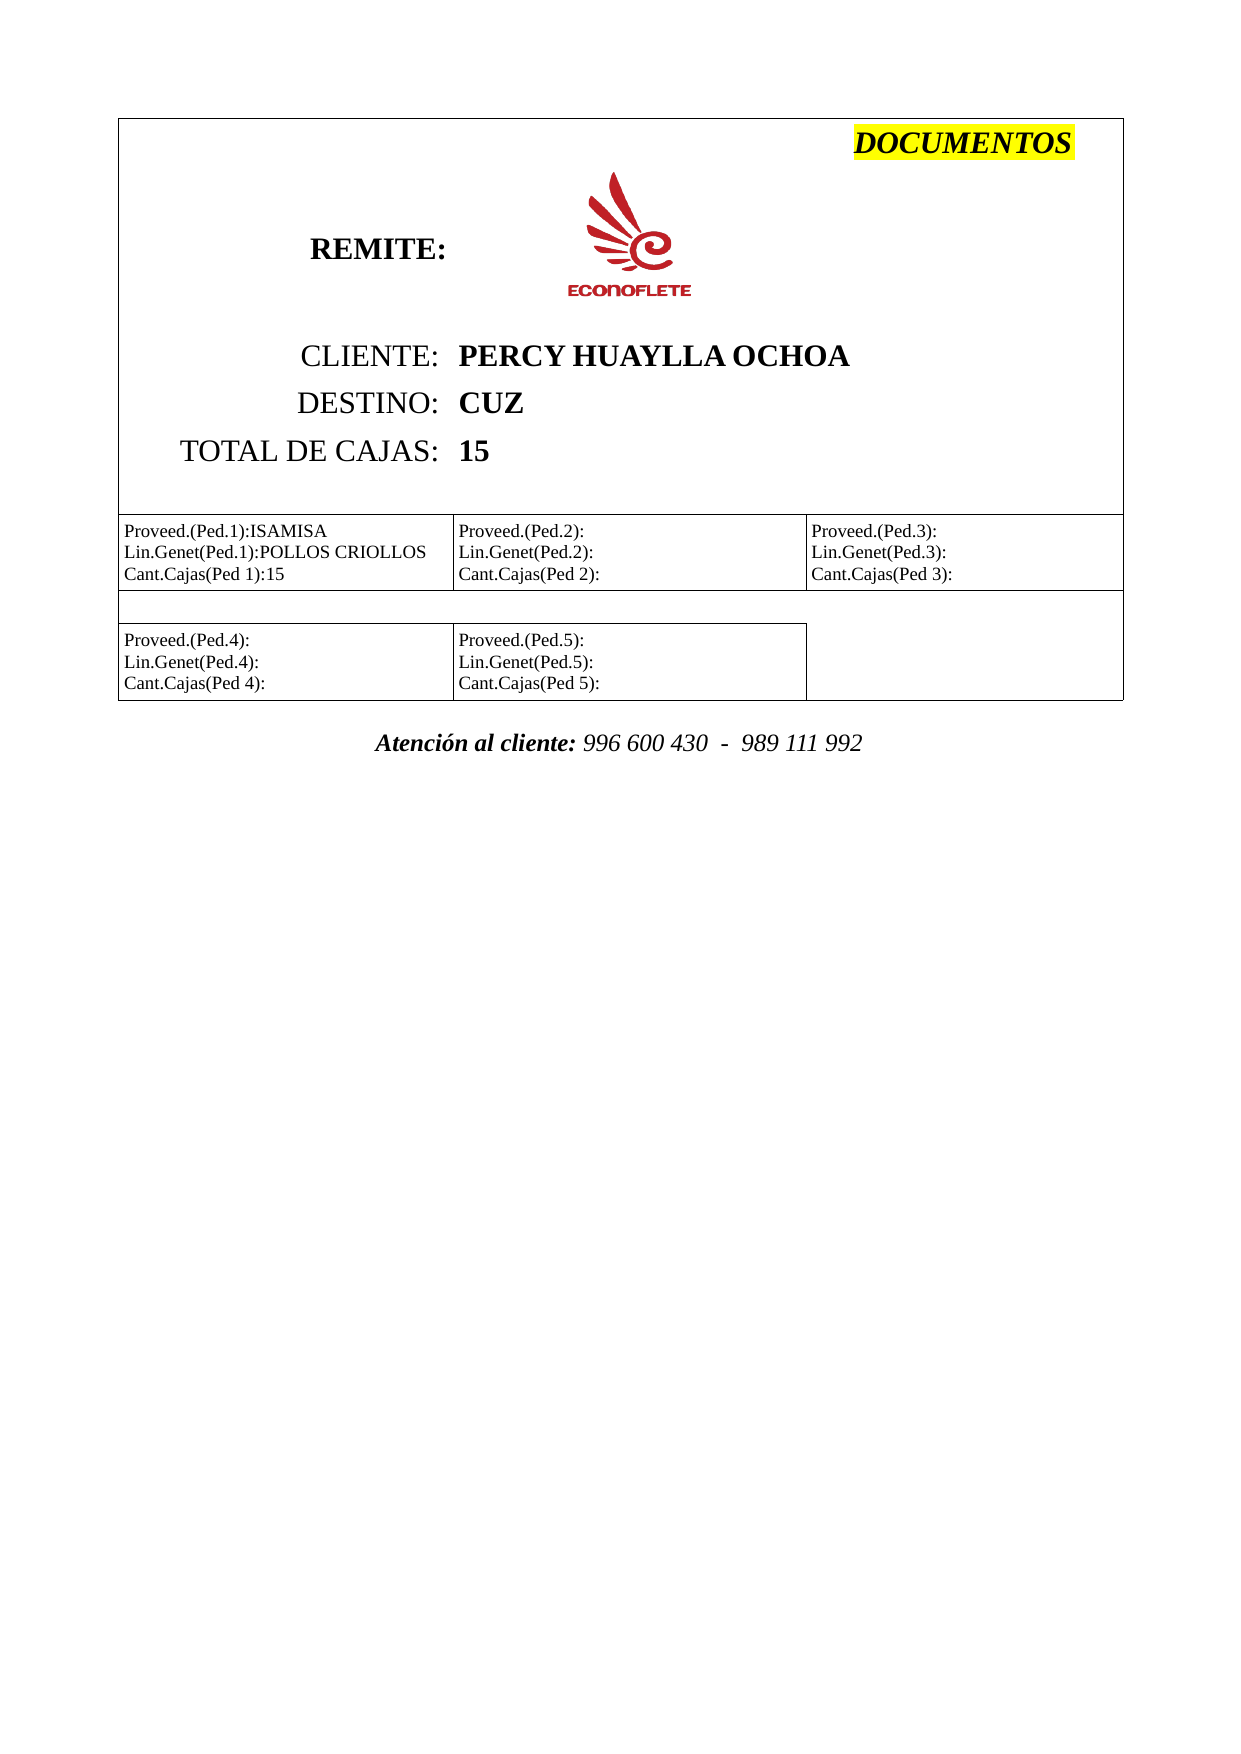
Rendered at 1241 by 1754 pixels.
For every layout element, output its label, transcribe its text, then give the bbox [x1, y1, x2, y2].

table_cell Proveed.(Ped.5): Lin.Genet(Ped.5): Cant.Cajas(Ped 5): [454, 624, 806, 699]
table_cell [119, 474, 453, 514]
text Atención al cliente: 996 600 430 - 989 111 992 [118, 728, 1122, 757]
table_header DOCUMENTOS [806, 119, 1123, 166]
table_cell [453, 474, 806, 514]
table_cell [807, 623, 1123, 699]
table_cell Proveed.(Ped.3): Lin.Genet(Ped.3): Cant.Cajas(Ped 3): [807, 515, 1123, 590]
table_header [453, 119, 806, 166]
table_cell [119, 591, 453, 623]
table_cell [806, 591, 1123, 623]
table_cell [806, 166, 1123, 332]
table_cell Proveed.(Ped.2): Lin.Genet(Ped.2): Cant.Cajas(Ped 2): [454, 515, 806, 590]
table_cell CLIENTE: [119, 332, 453, 379]
table_cell [453, 591, 806, 623]
table_cell CUZ [453, 379, 806, 426]
table_cell [453, 166, 806, 332]
table_header [119, 119, 453, 166]
table_cell Proveed.(Ped.1):ISAMISA Lin.Genet(Ped.1):POLLOS CRIOLLOS Cant.Cajas(Ped 1):15 [119, 515, 453, 590]
table_cell REMITE: [119, 166, 453, 332]
table_cell PERCY HUAYLLA OCHOA [453, 332, 1123, 379]
table_cell DESTINO: [119, 379, 453, 426]
table_cell 15 [453, 426, 1123, 474]
table_cell Proveed.(Ped.4): Lin.Genet(Ped.4): Cant.Cajas(Ped 4): [119, 624, 453, 699]
table_cell [806, 379, 1123, 426]
table_cell [806, 474, 1123, 514]
picture [552, 171, 707, 297]
table_cell TOTAL DE CAJAS: [119, 426, 453, 474]
